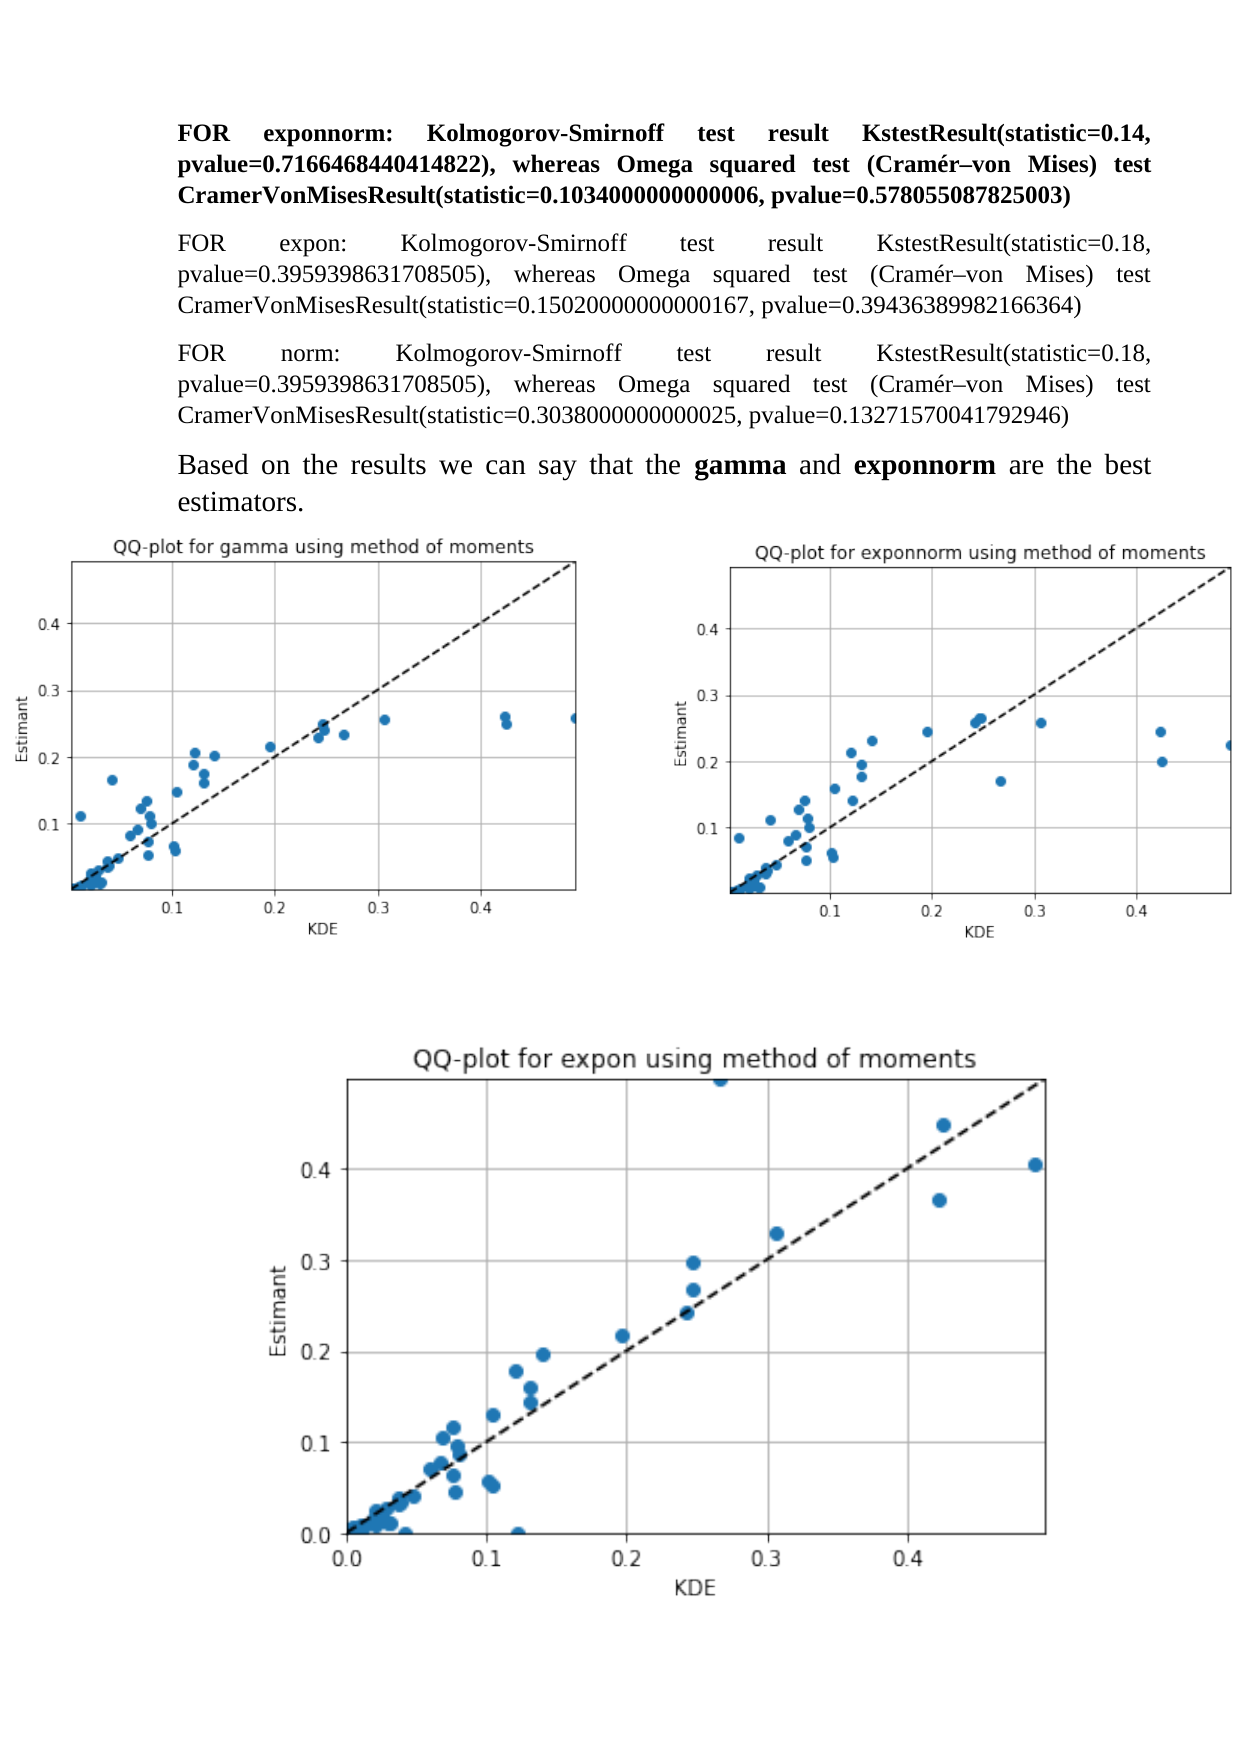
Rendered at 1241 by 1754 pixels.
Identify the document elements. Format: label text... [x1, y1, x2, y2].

text FOR exponnorm: Kolmogorov-Smirnoff test result KstestResult(statistic=0.14, pvalue=0.7166468440414822), whereas Omega squared test (Cramér–von Mises) test CramerVonMisesResult(statistic=0.1034000000000006, pvalue=0.578055087825003) [177, 118, 1152, 209]
picture [5, 528, 586, 947]
picture [255, 1033, 1059, 1613]
text Based on the results we can say that the gamma and exponnorm are the best estimators. [177, 447, 1152, 517]
text FOR norm: Kolmogorov-Smirnoff test result KstestResult(statistic=0.18, pvalue=0.3959398631708505), whereas Omega squared test (Cramér–von Mises) test CramerVonMisesResult(statistic=0.3038000000000025, pvalue=0.13271570041792946) [177, 338, 1152, 428]
text FOR expon: Kolmogorov-Smirnoff test result KstestResult(statistic=0.18, pvalue=0.3959398631708505), whereas Omega squared test (Cramér–von Mises) test CramerVonMisesResult(statistic=0.15020000000000167, pvalue=0.39436389982166364) [177, 228, 1152, 319]
picture [664, 534, 1241, 950]
